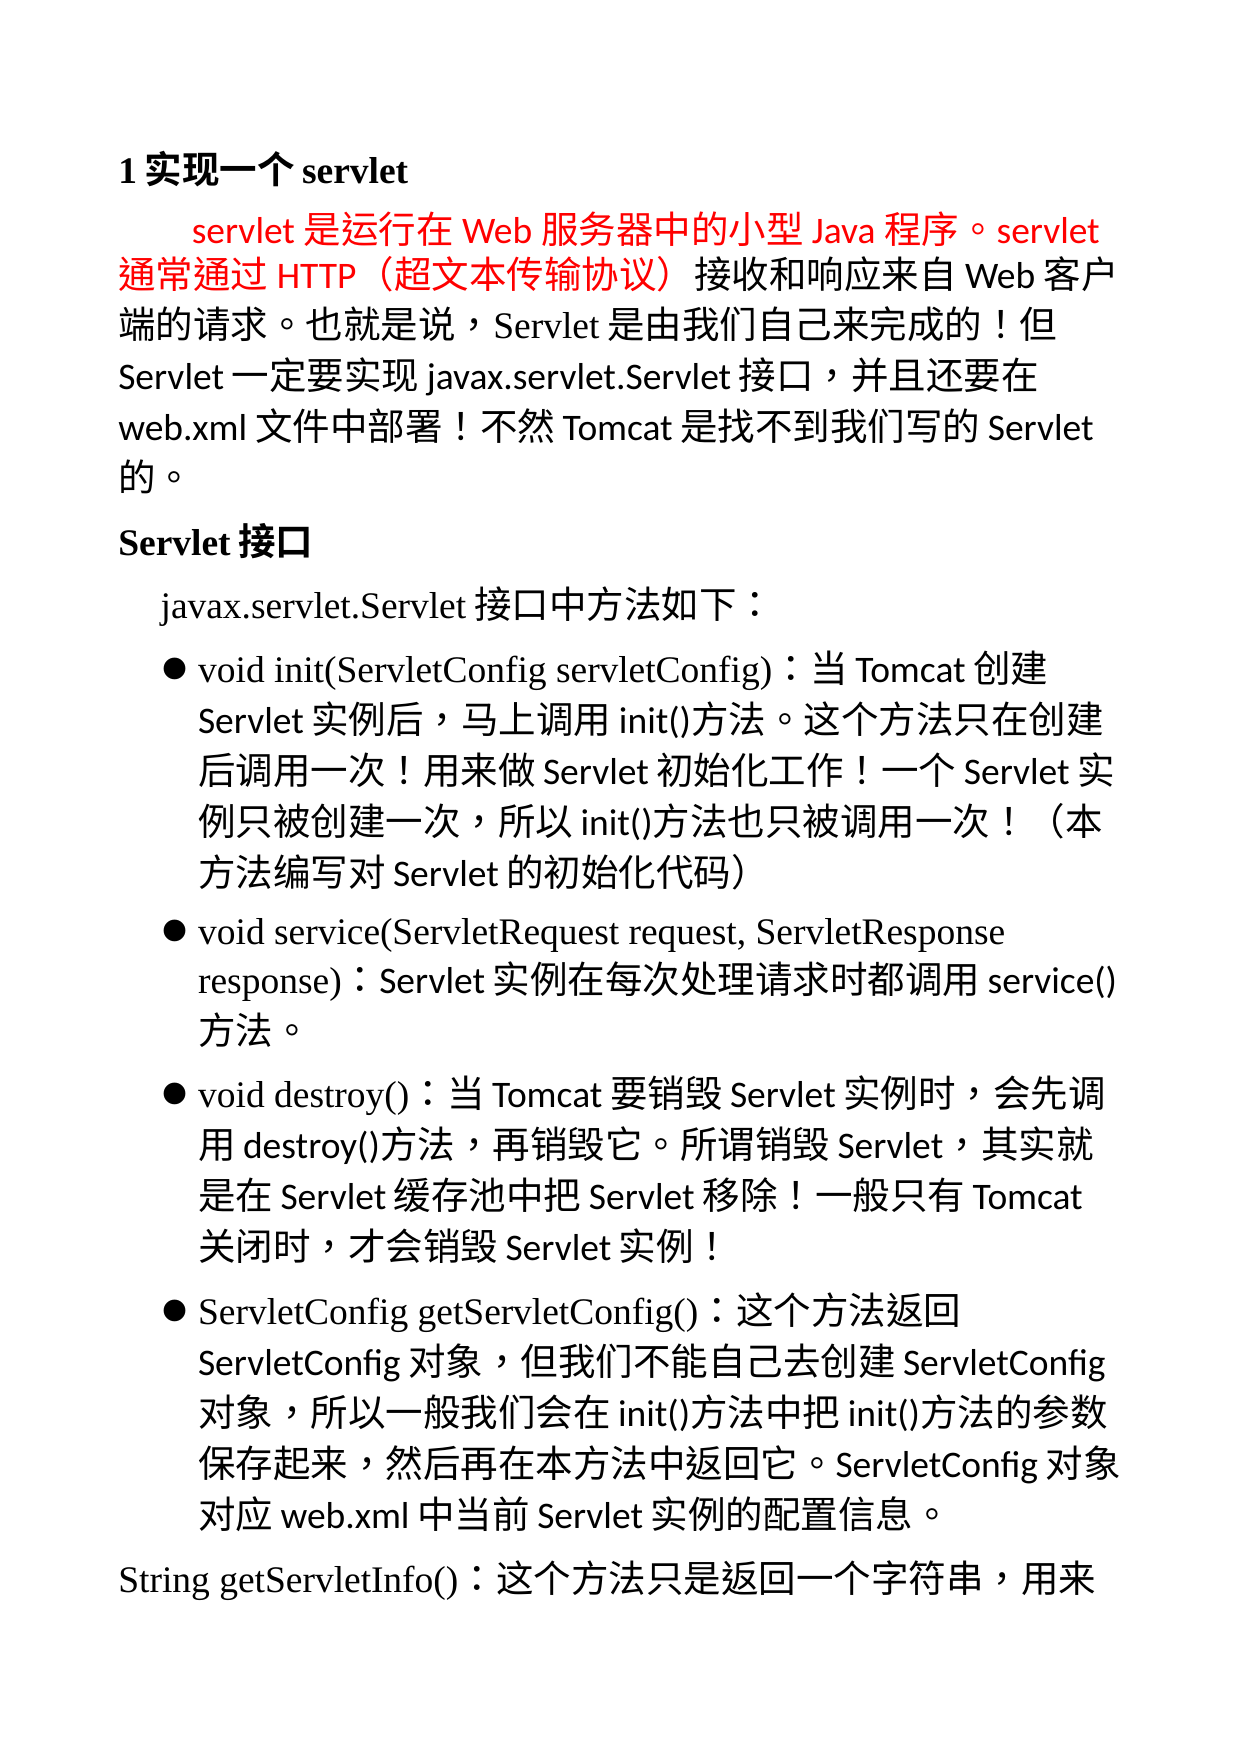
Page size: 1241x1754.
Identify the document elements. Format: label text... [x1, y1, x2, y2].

text servlet 是运行在 Web 服务器中的小型 Java 程序。servlet 通常通过 HTTP（超文本传输协议）接收和响应来自 Web 客户端的请求。也就是说，Servlet是由我们自己来完成的！但Servlet一定要实现javax.servlet.Servlet接口，并且还要在web.xml文件中部署！不然Tomcat是找不到我们写的Servlet的。 [118, 207, 1122, 502]
text lvoid service(ServletRequest request, ServletResponse response)：Servlet实例在每次处理请求时都调用service()方法。 [160, 910, 1122, 1055]
text lvoid destroy()：当Tomcat要销毁Servlet实例时，会先调用destroy()方法，再销毁它。所谓销毁Servlet，其实就是在Servlet缓存池中把Servlet移除！一般只有Tomcat关闭时，才会销毁Servlet实例！ [160, 1067, 1122, 1272]
text String getServletInfo()：这个方法只是返回一个字符串，用来 [118, 1552, 1122, 1603]
text lServletConfig getServletConfig()：这个方法返回ServletConfig对象，但我们不能自己去创建ServletConfig对象，所以一般我们会在init()方法中把init()方法的参数保存起来，然后再在本方法中返回它。ServletConfig对象对应web.xml中当前Servlet实例的配置信息。 [160, 1284, 1122, 1539]
text Servlet接口 [118, 515, 1122, 566]
subtitle 1实现一个servlet [118, 143, 1122, 194]
text lvoid init(ServletConfig servletConfig)：当Tomcat创建Servlet实例后，马上调用init()方法。这个方法只在创建后调用一次！用来做Servlet初始化工作！一个Servlet实例只被创建一次，所以init()方法也只被调用一次！（本方法编写对Servlet的初始化代码） [160, 642, 1122, 897]
text javax.servlet.Servlet接口中方法如下： [118, 578, 1122, 629]
